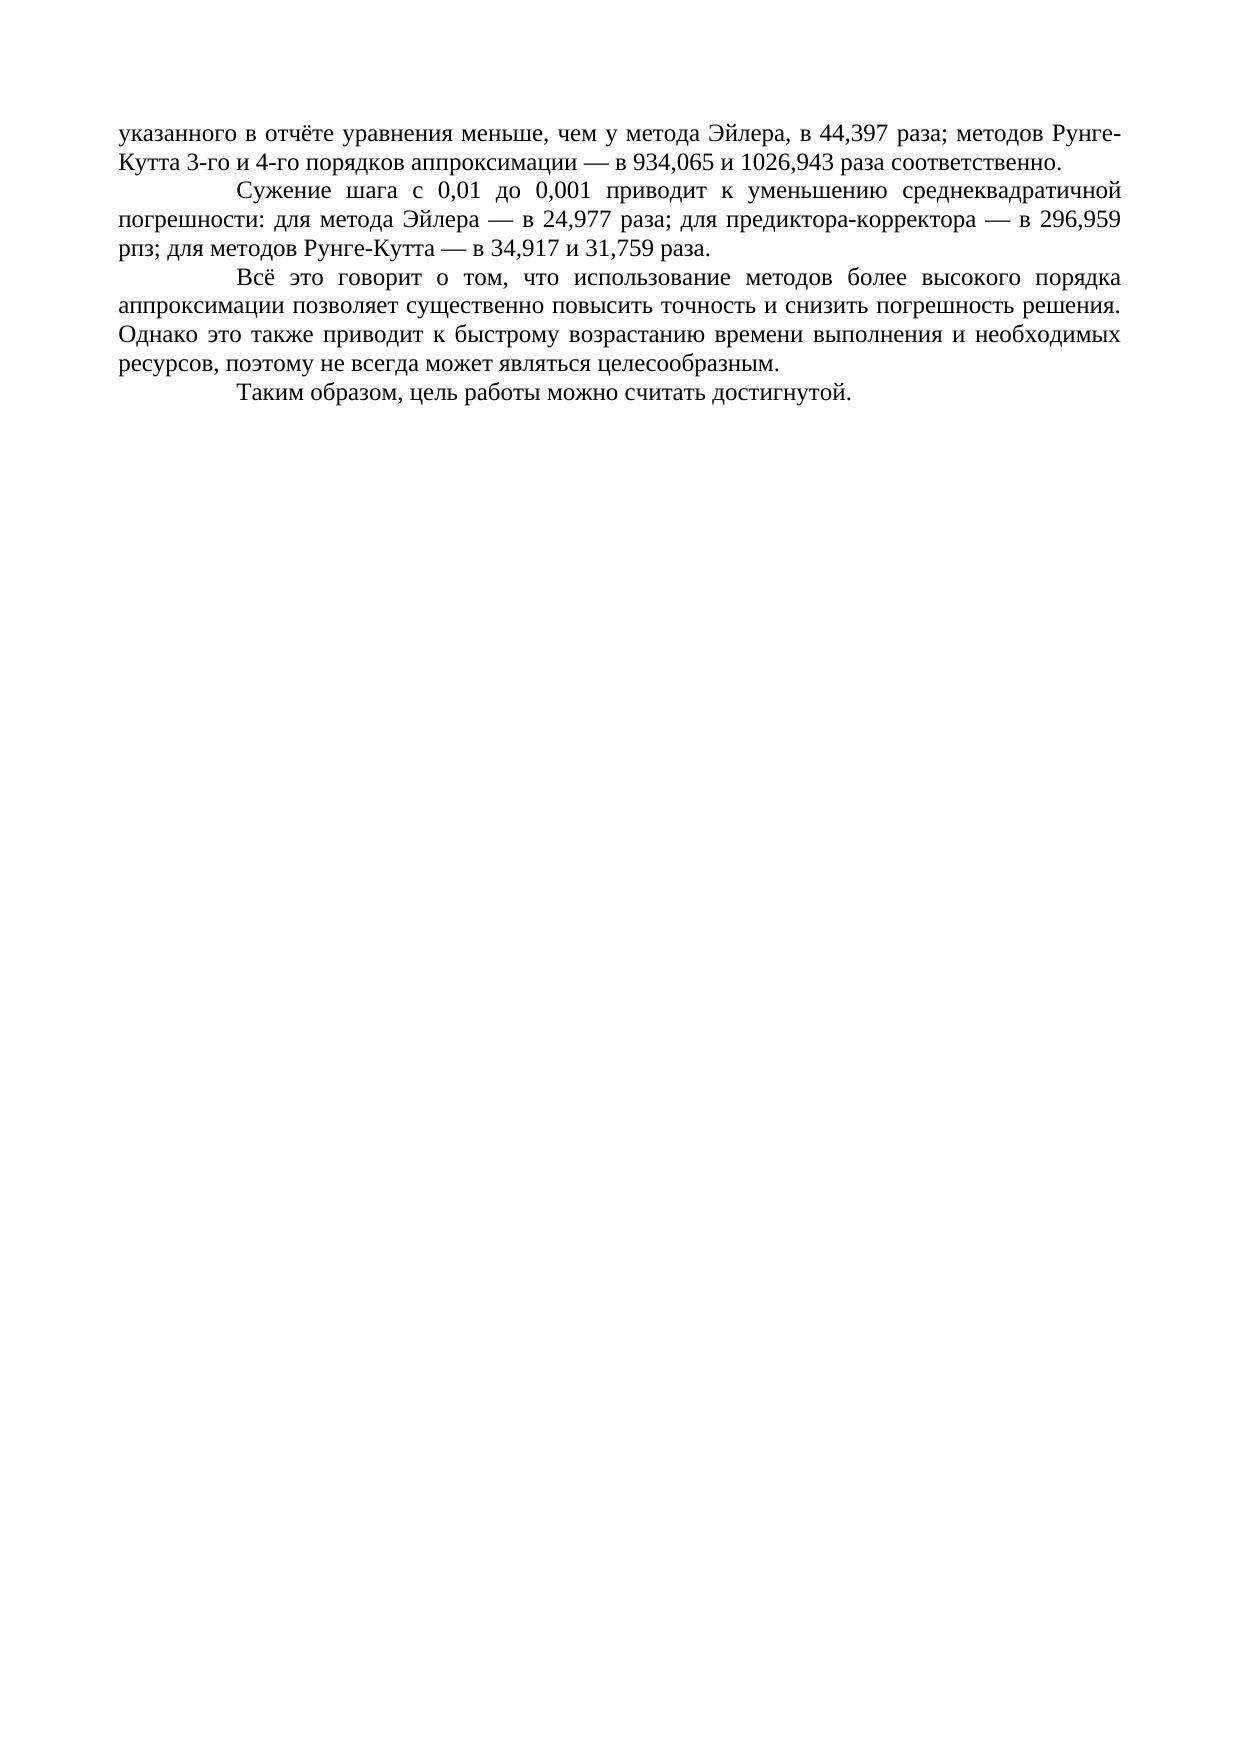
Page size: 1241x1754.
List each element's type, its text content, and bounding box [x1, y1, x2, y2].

text Всё это говорит о том, что использование методов более высокого порядка аппроксимации позволяет существенно повысить точность и снизить погрешность решения. Однако это также приводит к быстрому возрастанию времени выполнения и необходимых ресурсов, поэтому не всегда может являться целесообразным. [118, 262, 1122, 377]
text Таким образом, цель работы можно считать достигнутой. [118, 377, 1122, 406]
text указанного в отчёте уравнения меньше, чем у метода Эйлера, в 44,397 раза; методов Рунге-Кутта 3-го и 4-го порядков аппроксимации — в 934,065 и 1026,943 раза соответственно. [118, 118, 1122, 176]
text Сужение шага с 0,01 до 0,001 приводит к уменьшению среднеквадратичной погрешности: для метода Эйлера — в 24,977 раза; для предиктора-корректора — в 296,959 рпз; для методов Рунге-Кутта — в 34,917 и 31,759 раза. [118, 176, 1122, 262]
